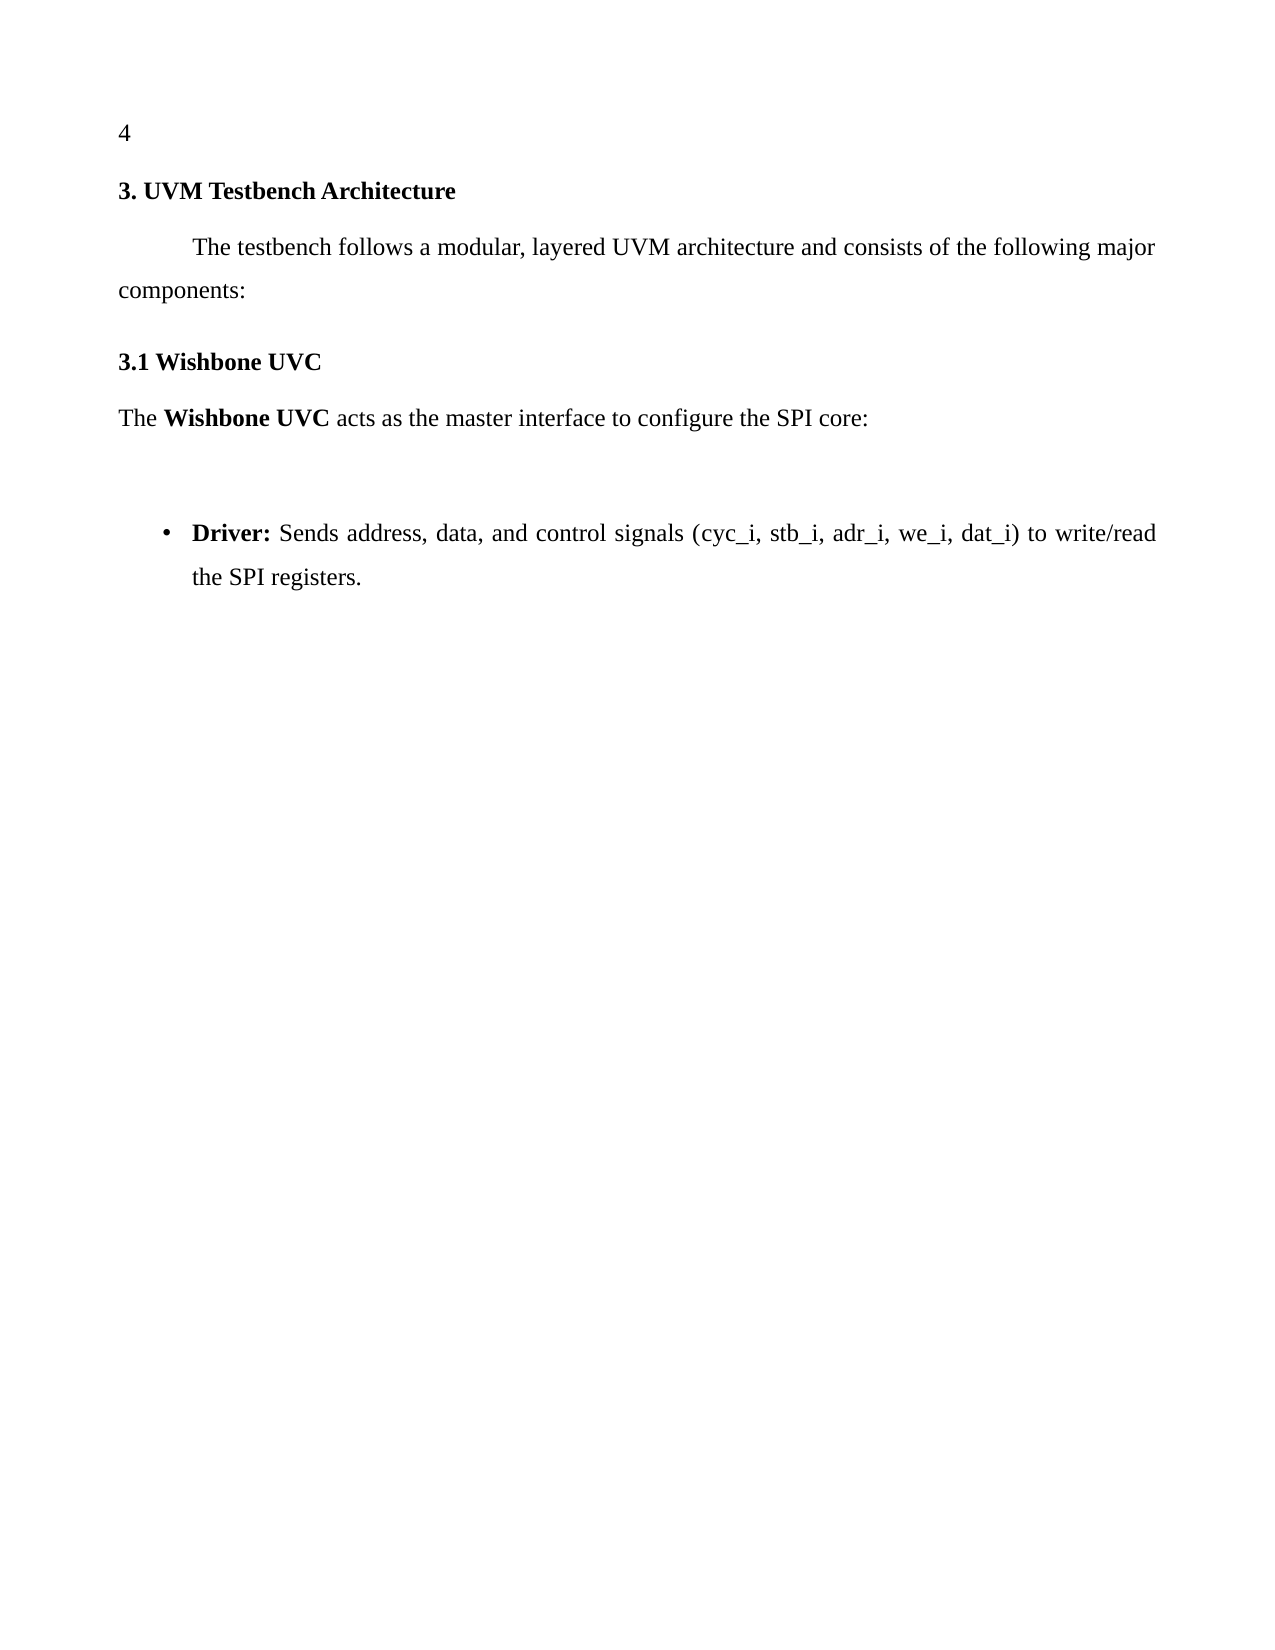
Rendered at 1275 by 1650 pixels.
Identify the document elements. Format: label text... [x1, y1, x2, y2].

text The testbench follows a modular, layered UVM architecture and consists of the following major components: [118, 232, 1157, 304]
list Driver: Sends address, data, and control signals (cyc_i, stb_i, adr_i, we_i, dat_i) to write/read the SPI registers. [162, 518, 1157, 590]
subtitle 3.1 Wishbone UVC [118, 347, 1157, 376]
subtitle 3. UVM Testbench Architecture [118, 176, 1157, 205]
text The Wishbone UVC acts as the master interface to configure the SPI core: [118, 403, 1157, 432]
